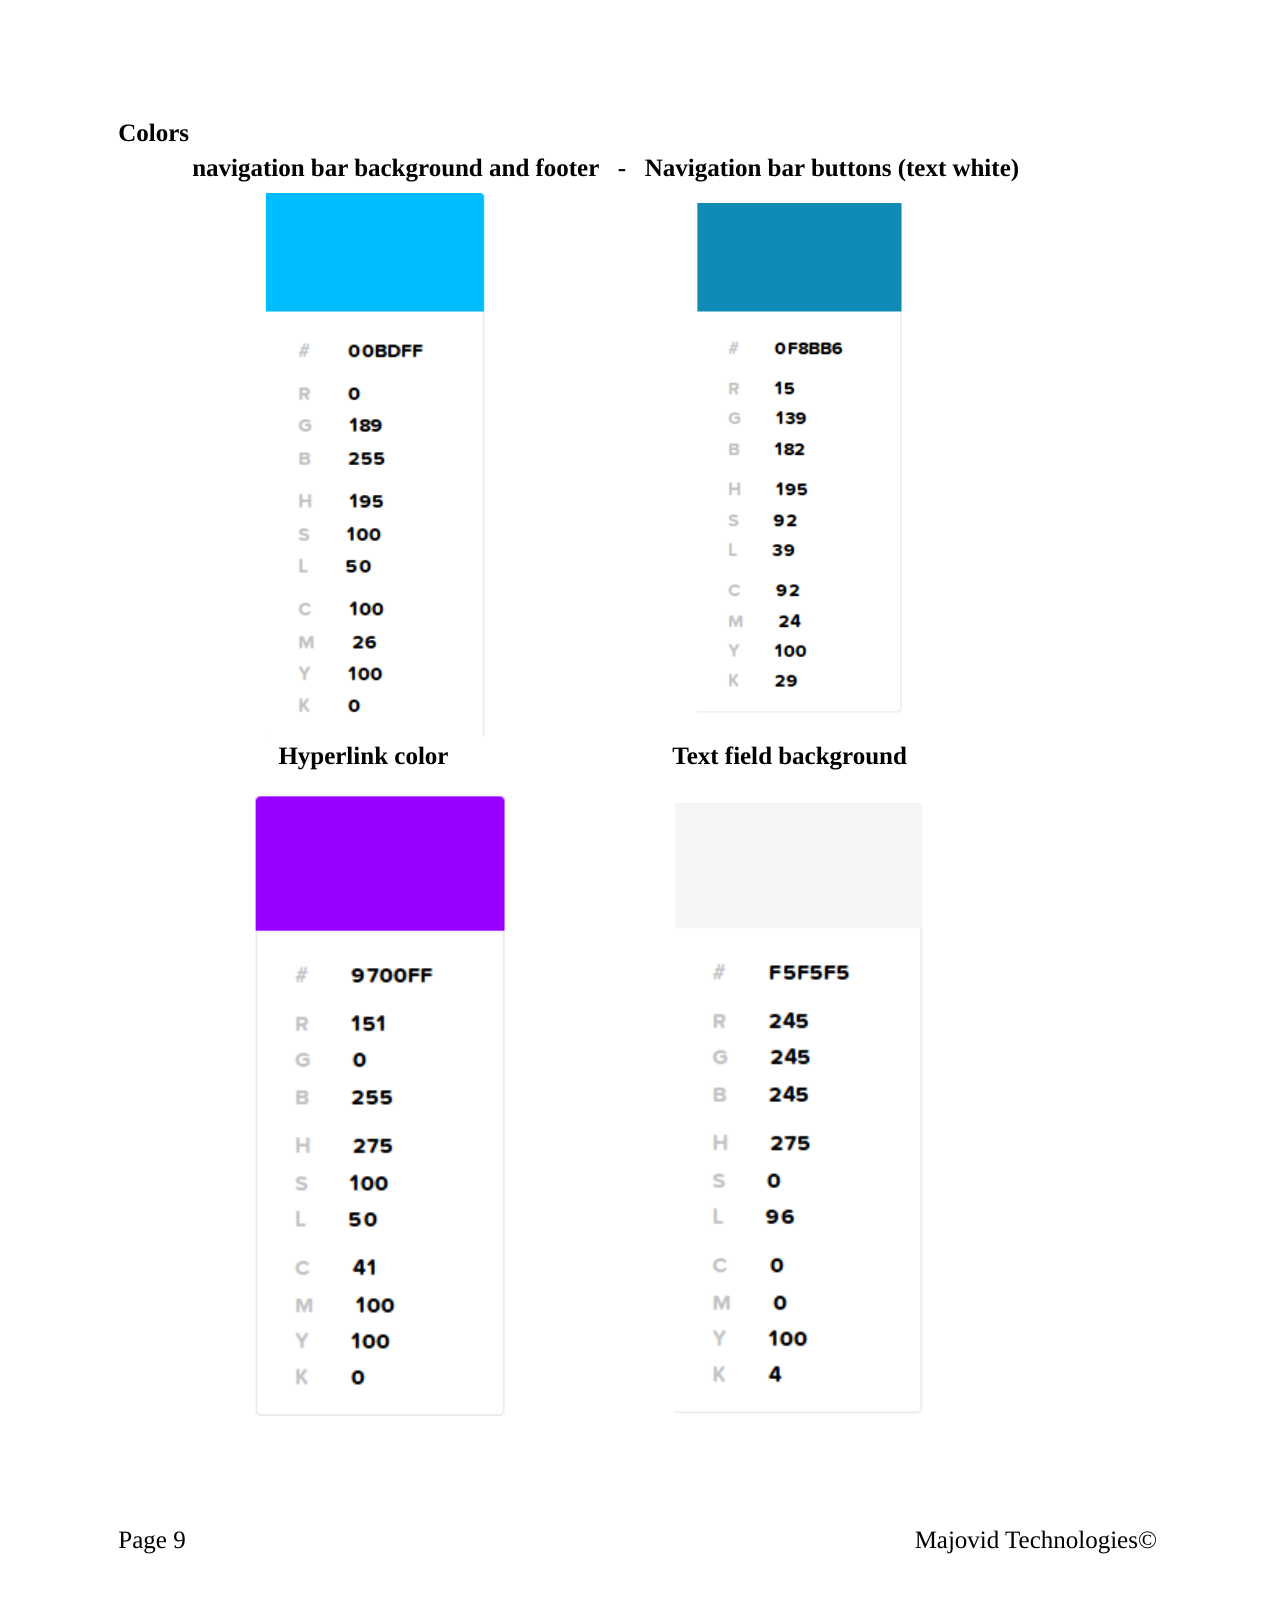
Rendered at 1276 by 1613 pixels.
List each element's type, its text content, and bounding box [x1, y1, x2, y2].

picture [675, 803, 927, 1415]
picture [245, 795, 508, 1416]
picture [265, 193, 493, 737]
picture [697, 203, 903, 723]
text Hyperlink color Text field background [118, 741, 1157, 770]
text Colors navigation bar background and footer - Navigation bar buttons (text white) [118, 118, 1157, 181]
